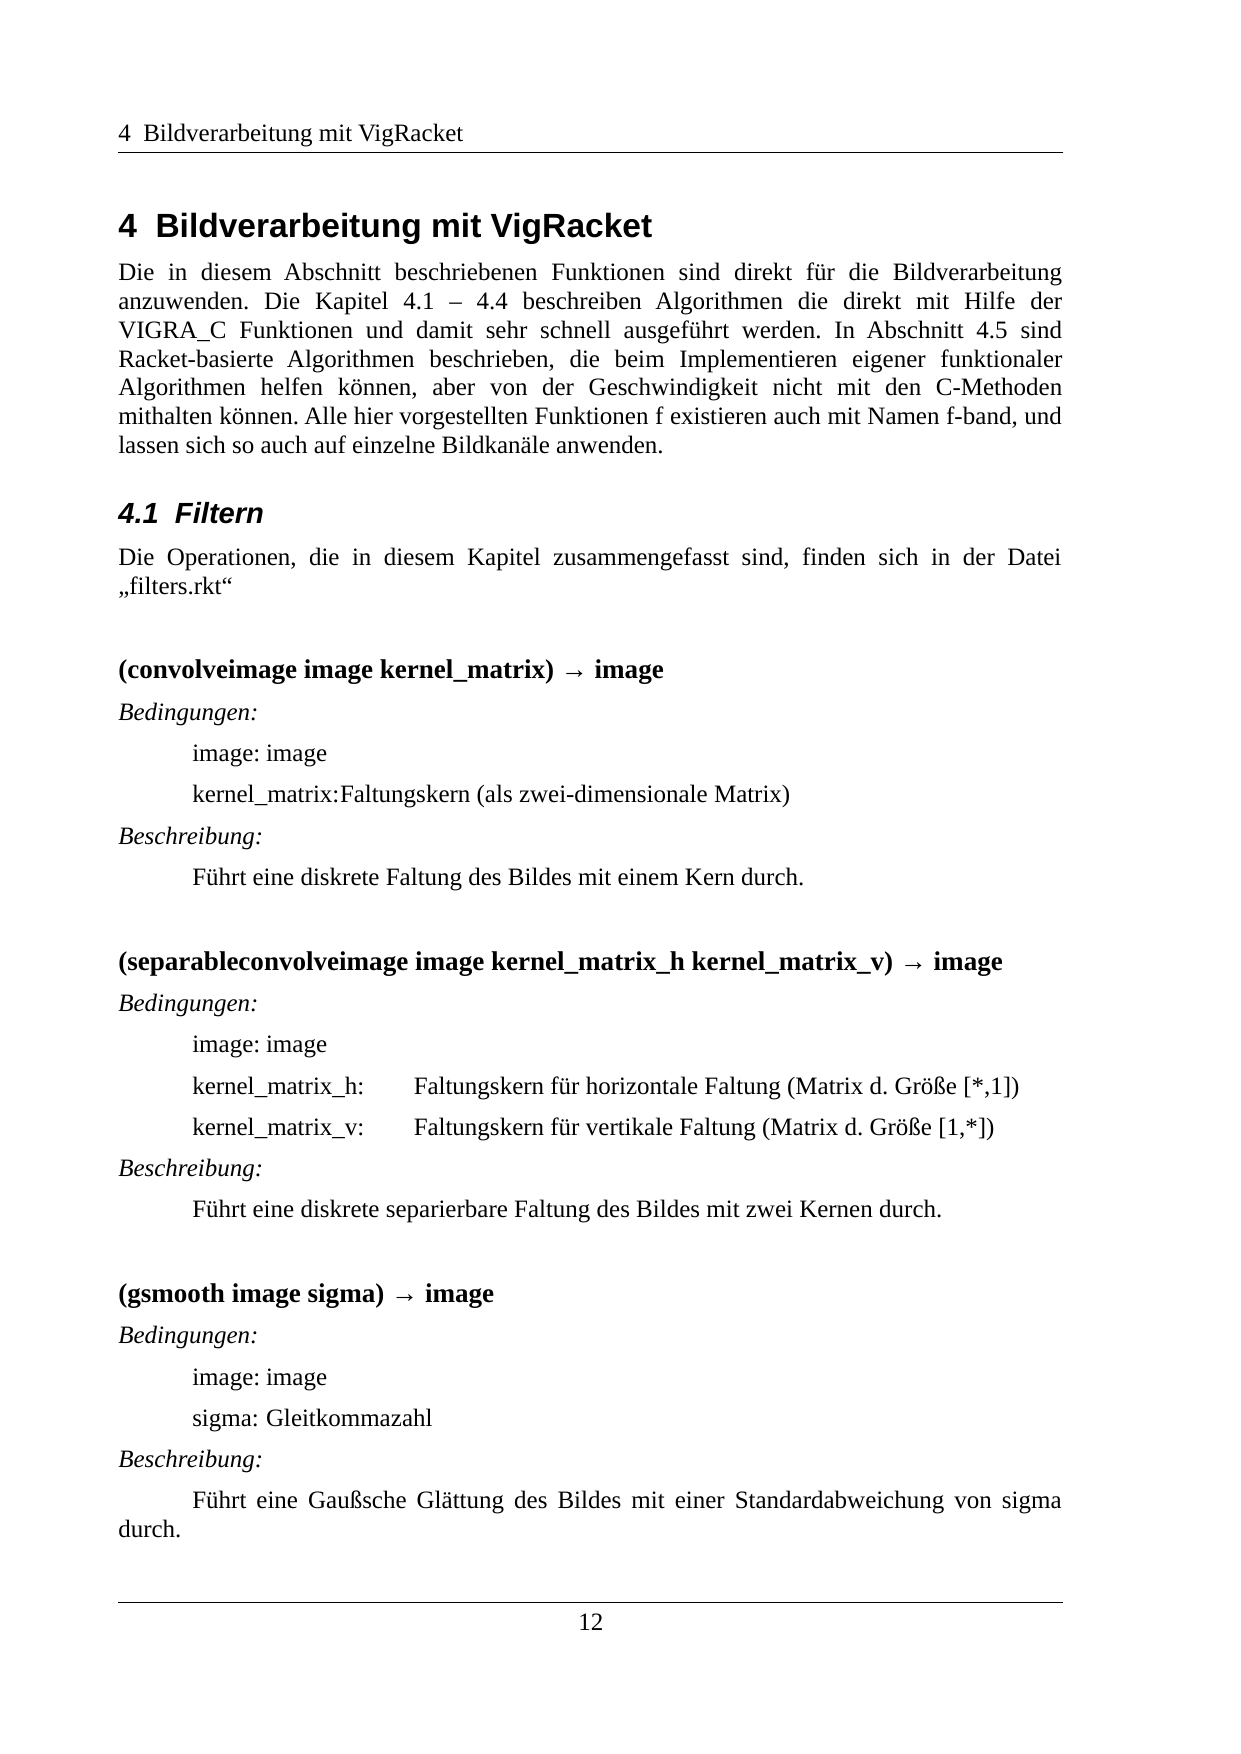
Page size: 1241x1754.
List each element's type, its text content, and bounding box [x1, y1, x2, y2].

text sigma: Gleitkommazahl [118, 1403, 1063, 1432]
subtitle 4.1 Filtern [118, 496, 1063, 530]
subtitle 4 Bildverarbeitung mit VigRacket [118, 206, 1063, 245]
text (gsmooth image sigma) → image [118, 1277, 1063, 1308]
text kernel_matrix_h: Faltungskern für horizontale Faltung (Matrix d. Größe [*,1]) [118, 1071, 1063, 1099]
text image: image [118, 1362, 1063, 1391]
text kernel_matrix: Faltungskern (als zwei-dimensionale Matrix) [118, 779, 1063, 808]
text kernel_matrix_v: Faltungskern für vertikale Faltung (Matrix d. Größe [1,*]) [118, 1112, 1063, 1141]
text (convolveimage image kernel_matrix) → image [118, 653, 1063, 684]
text Führt eine diskrete separierbare Faltung des Bildes mit zwei Kernen durch. [118, 1194, 1063, 1223]
text Bedingungen: [118, 697, 1063, 726]
text Die Operationen, die in diesem Kapitel zusammengefasst sind, finden sich in der Datei „filters.rkt“ [118, 542, 1063, 600]
text Führt eine diskrete Faltung des Bildes mit einem Kern durch. [118, 862, 1063, 891]
text Beschreibung: [118, 1153, 1063, 1182]
text Bedingungen: [118, 1321, 1063, 1349]
text Die in diesem Abschnitt beschriebenen Funktionen sind direkt für die Bildverarbeitung anzuwenden. Die Kapitel 4.1 – 4.4 beschreiben Algorithmen die direkt mit Hilfe der VIGRA_C Funktionen und damit sehr schnell ausgeführt werden. In Abschnitt 4.5 sind Racket-basierte Algorithmen beschrieben, die beim Implementieren eigener funktionaler Algorithmen helfen können, aber von der Geschwindigkeit nicht mit den C-Methoden mithalten können. Alle hier vorgestellten Funktionen f existieren auch mit Namen f-band, und lassen sich so auch auf einzelne Bildkanäle anwenden. [118, 257, 1063, 459]
text image: image [118, 1029, 1063, 1058]
text image: image [118, 738, 1063, 767]
text Führt eine Gaußsche Glättung des Bildes mit einer Standardabweichung von sigma durch. [118, 1486, 1063, 1543]
text Bedingungen: [118, 988, 1063, 1017]
text Beschreibung: [118, 821, 1063, 849]
text (separableconvolveimage image kernel_matrix_h kernel_matrix_v) → image [118, 944, 1063, 976]
text Beschreibung: [118, 1444, 1063, 1473]
